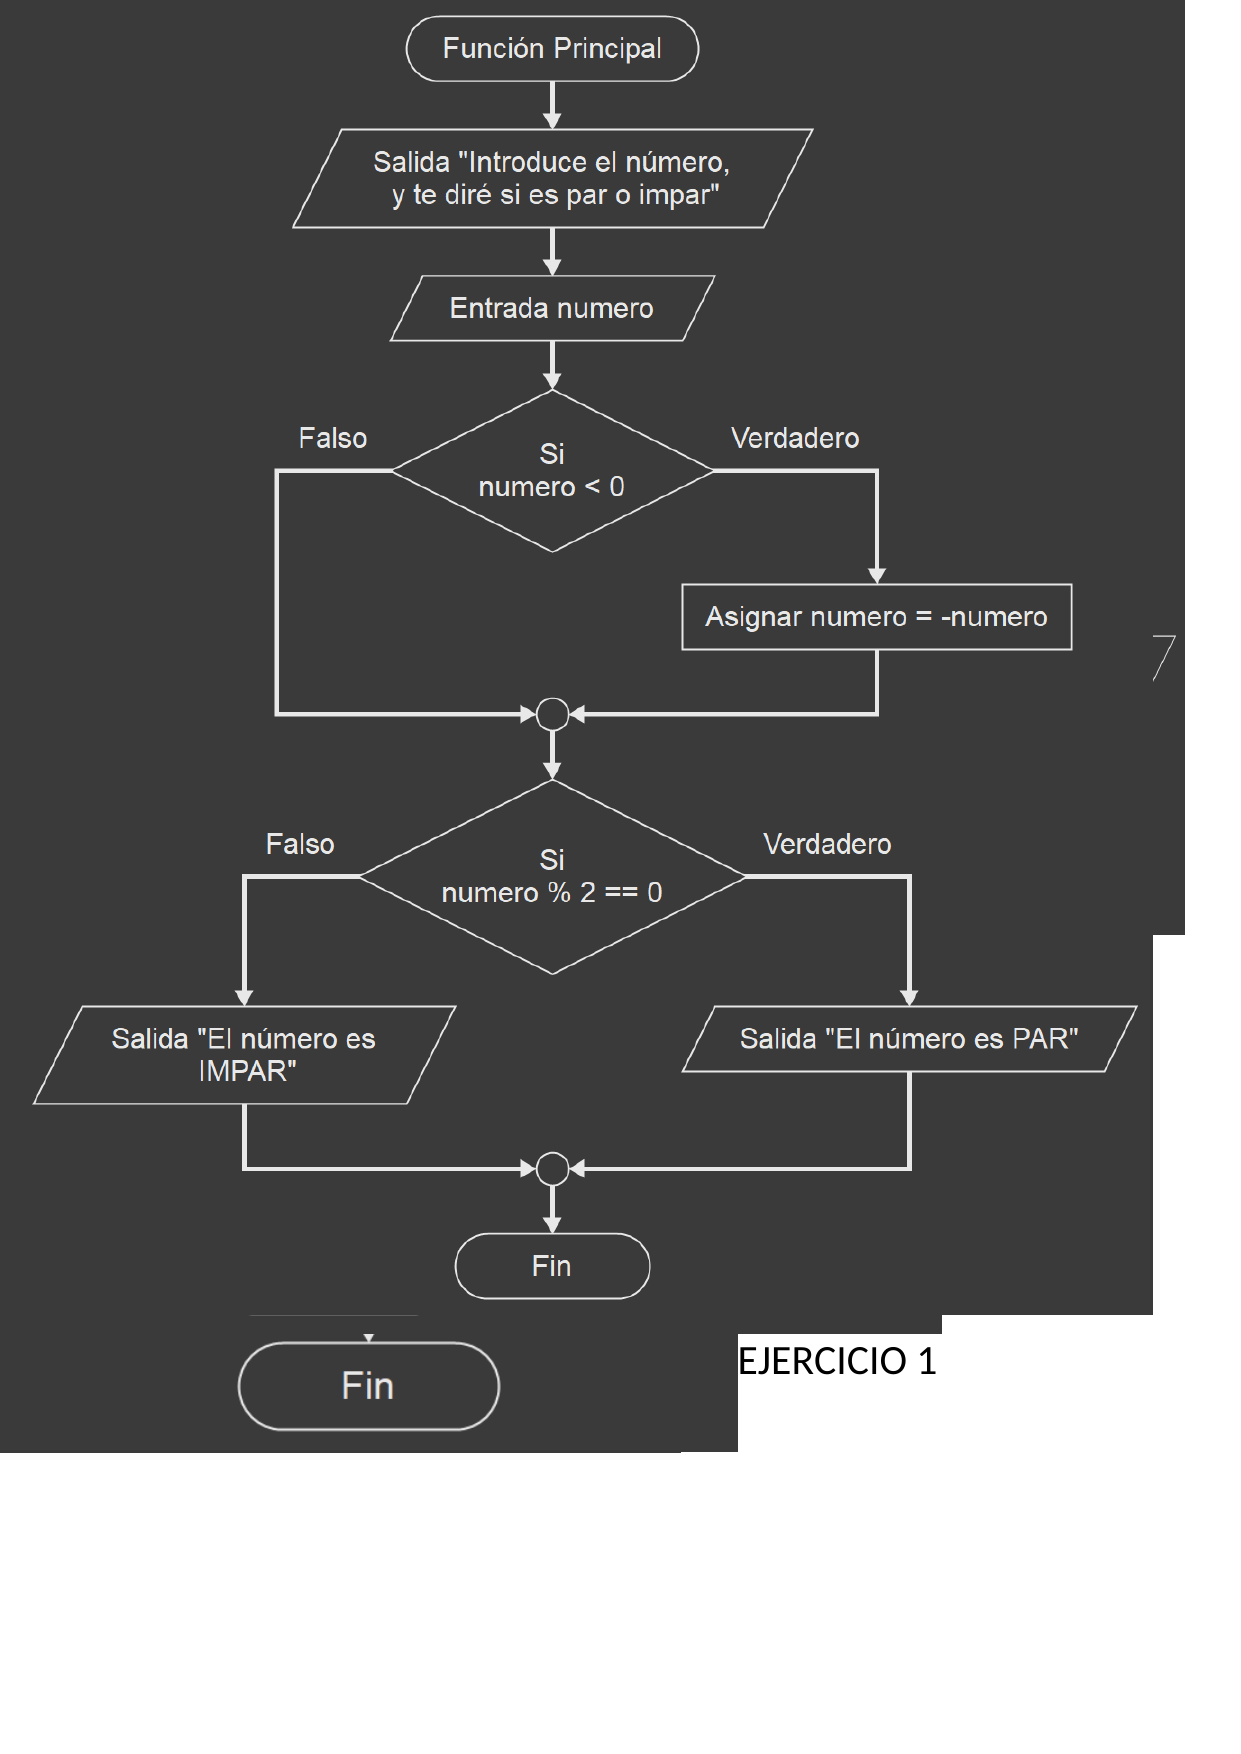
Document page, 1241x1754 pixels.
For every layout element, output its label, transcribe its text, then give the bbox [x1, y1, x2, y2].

picture [0, 0, 1185, 1453]
text EJERCICIO 1 [738, 1315, 1053, 1385]
